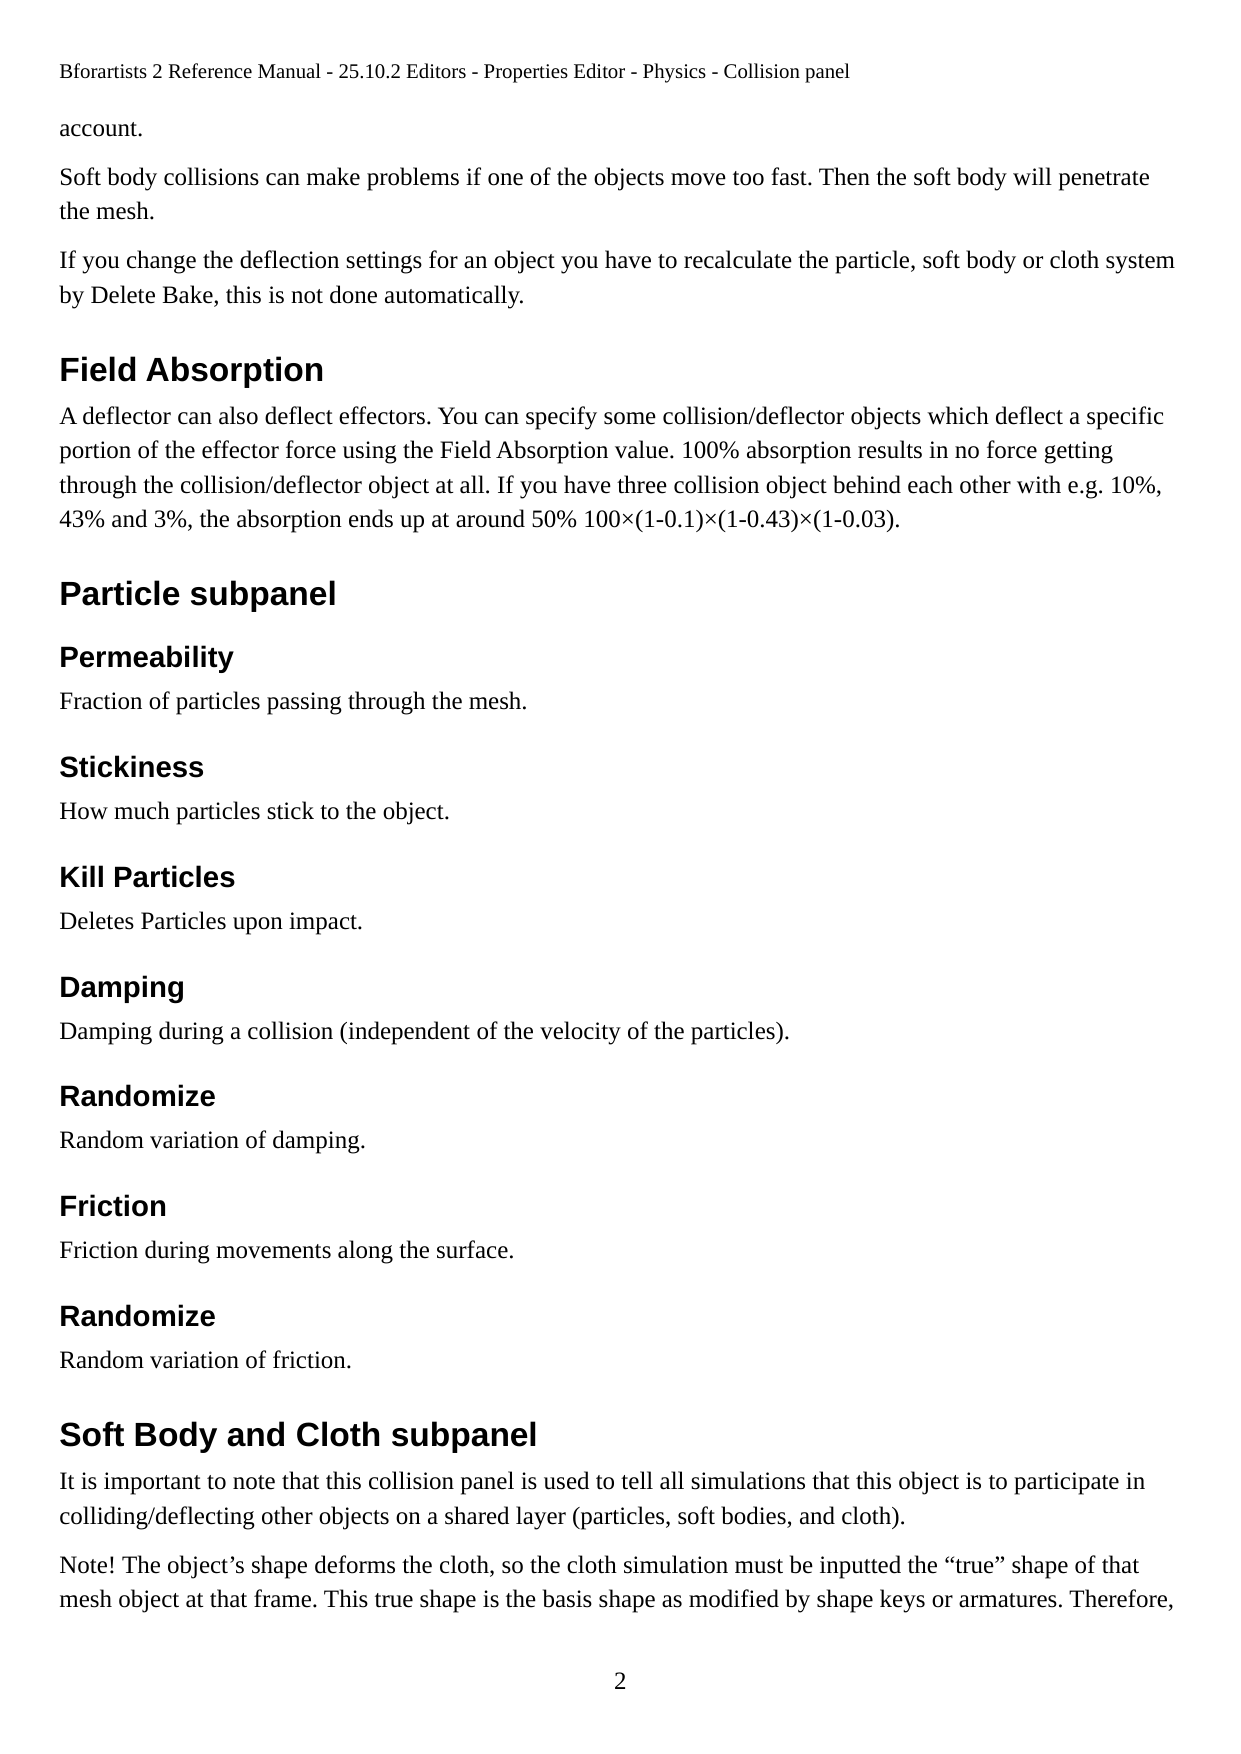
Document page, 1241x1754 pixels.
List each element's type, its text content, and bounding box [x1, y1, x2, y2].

subtitle Permeability [59, 640, 1181, 673]
text Random variation of damping. [59, 1126, 1181, 1154]
text It is important to note that this collision panel is used to tell all simulations that this object is to participate in colliding/deflecting other objects on a shared layer (particles, soft bodies, and cloth). [59, 1466, 1181, 1530]
subtitle Friction [59, 1189, 1181, 1223]
text account. [59, 113, 1181, 141]
subtitle Damping [59, 969, 1181, 1003]
text Note! The object’s shape deforms the cloth, so the cloth simulation must be inputted the “true” shape of that mesh object at that frame. This true shape is the basis shape as modified by shape keys or armatures. Therefore, [59, 1550, 1181, 1613]
subtitle Kill Particles [59, 859, 1181, 893]
text Friction during movements along the surface. [59, 1236, 1181, 1264]
text A deflector can also deflect effectors. You can specify some collision/deflector objects which deflect a specific portion of the effector force using the Field Absorption value. 100% absorption results in no force getting through the collision/deflector object at all. If you have three collision object behind each other with e.g. 10%, 43% and 3%, the absorption ends up at around 50% 100×(1-0.1)×(1-0.43)×(1-0.03). [59, 401, 1181, 533]
text Soft body collisions can make problems if one of the objects move too fast. Then the soft body will penetrate the mesh. [59, 162, 1181, 225]
subtitle Soft Body and Cloth subpanel [59, 1415, 1181, 1454]
subtitle Field Absorption [59, 349, 1181, 388]
subtitle Randomize [59, 1079, 1181, 1113]
subtitle Randomize [59, 1299, 1181, 1333]
text If you change the deflection settings for an object you have to recalculate the particle, soft body or cloth system by Delete Bake, this is not done automatically. [59, 245, 1181, 308]
text Deletes Particles upon impact. [59, 906, 1181, 934]
text Random variation of friction. [59, 1345, 1181, 1374]
text How much particles stick to the object. [59, 796, 1181, 825]
subtitle Stickiness [59, 750, 1181, 783]
text Damping during a collision (independent of the velocity of the particles). [59, 1016, 1181, 1044]
text Fraction of particles passing through the mesh. [59, 686, 1181, 715]
subtitle Particle subpanel [59, 574, 1181, 613]
